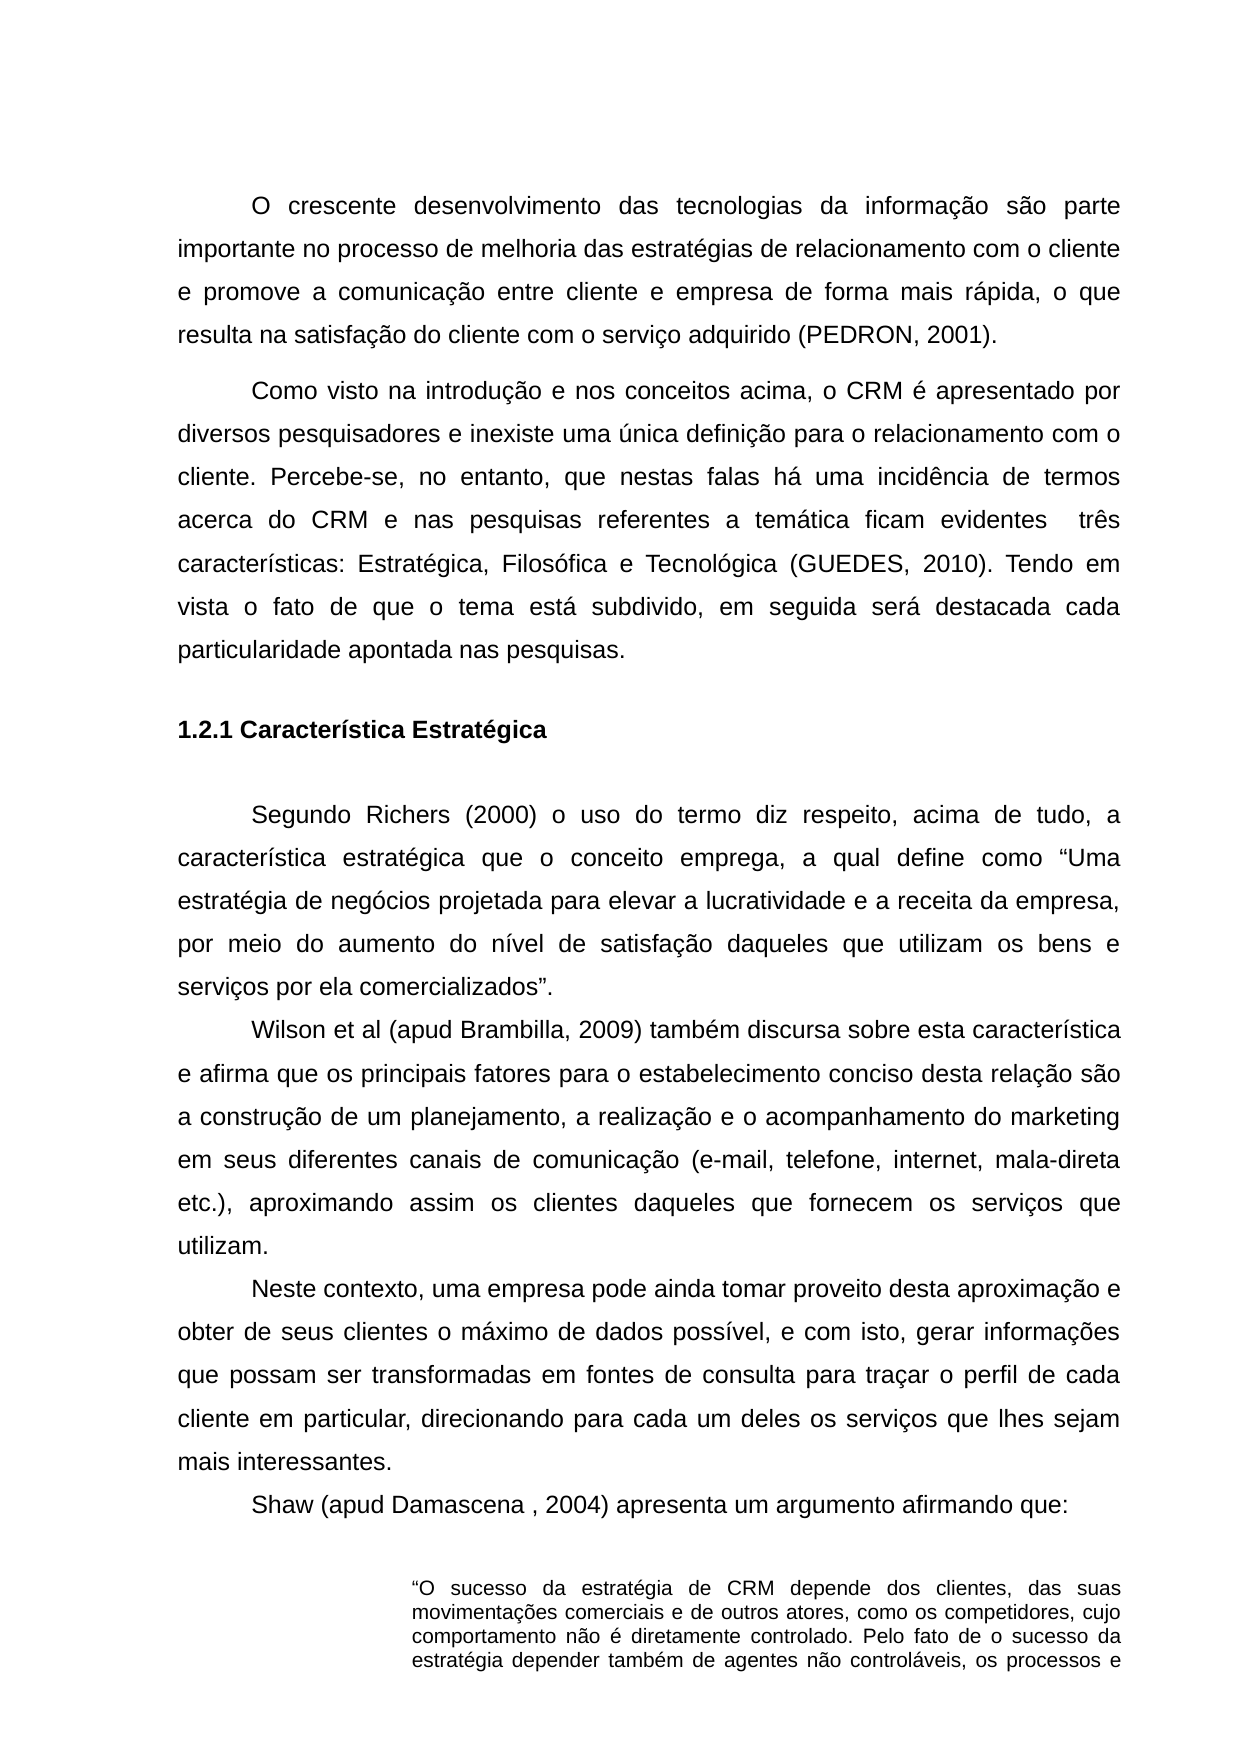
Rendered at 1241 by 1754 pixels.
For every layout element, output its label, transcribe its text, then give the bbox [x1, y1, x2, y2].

text Neste contexto, uma empresa pode ainda tomar proveito desta aproximação e obter de seus clientes o máximo de dados possível, e com isto, gerar informações que possam ser transformadas em fontes de consulta para traçar o perfil de cada cliente em particular, direcionando para cada um deles os serviços que lhes sejam mais interessantes. [177, 1274, 1122, 1475]
text “O sucesso da estratégia de CRM depende dos clientes, das suas movimentações comerciais e de outros atores, como os competidores, cujo comportamento não é diretamente controlado. Pelo fato de o sucesso da estratégia depender também de agentes não controláveis, os processos e [412, 1576, 1122, 1672]
text Wilson et al (apud Brambilla, 2009) também discursa sobre esta característica e afirma que os principais fatores para o estabelecimento conciso desta relação são a construção de um planejamento, a realização e o acompanhamento do marketing em seus diferentes canais de comunicação (e-mail, telefone, internet, mala-direta etc.), aproximando assim os clientes daqueles que fornecem os serviços que utilizam. [177, 1015, 1122, 1260]
text Segundo Richers (2000) o uso do termo diz respeito, acima de tudo, a característica estratégica que o conceito emprega, a qual define como “Uma estratégia de negócios projetada para elevar a lucratividade e a receita da empresa, por meio do aumento do nível de satisfação daqueles que utilizam os bens e serviços por ela comercializados”. [177, 800, 1122, 1001]
text O crescente desenvolvimento das tecnologias da informação são parte importante no processo de melhoria das estratégias de relacionamento com o cliente e promove a comunicação entre cliente e empresa de forma mais rápida, o que resulta na satisfação do cliente com o serviço adquirido (PEDRON, 2001). [177, 191, 1122, 349]
subtitle 1.2.1 Característica Estratégica [177, 715, 1122, 744]
text Como visto na introdução e nos conceitos acima, o CRM é apresentado por diversos pesquisadores e inexiste uma única definição para o relacionamento com o cliente. Percebe-se, no entanto, que nestas falas há uma incidência de termos acerca do CRM e nas pesquisas referentes a temática ficam evidentes três características: Estratégica, Filosófica e Tecnológica (GUEDES, 2010). Tendo em vista o fato de que o tema está subdivido, em seguida será destacada cada particularidade apontada nas pesquisas. [177, 376, 1122, 663]
text Shaw (apud Damascena , 2004) apresenta um argumento afirmando que: [177, 1490, 1122, 1518]
